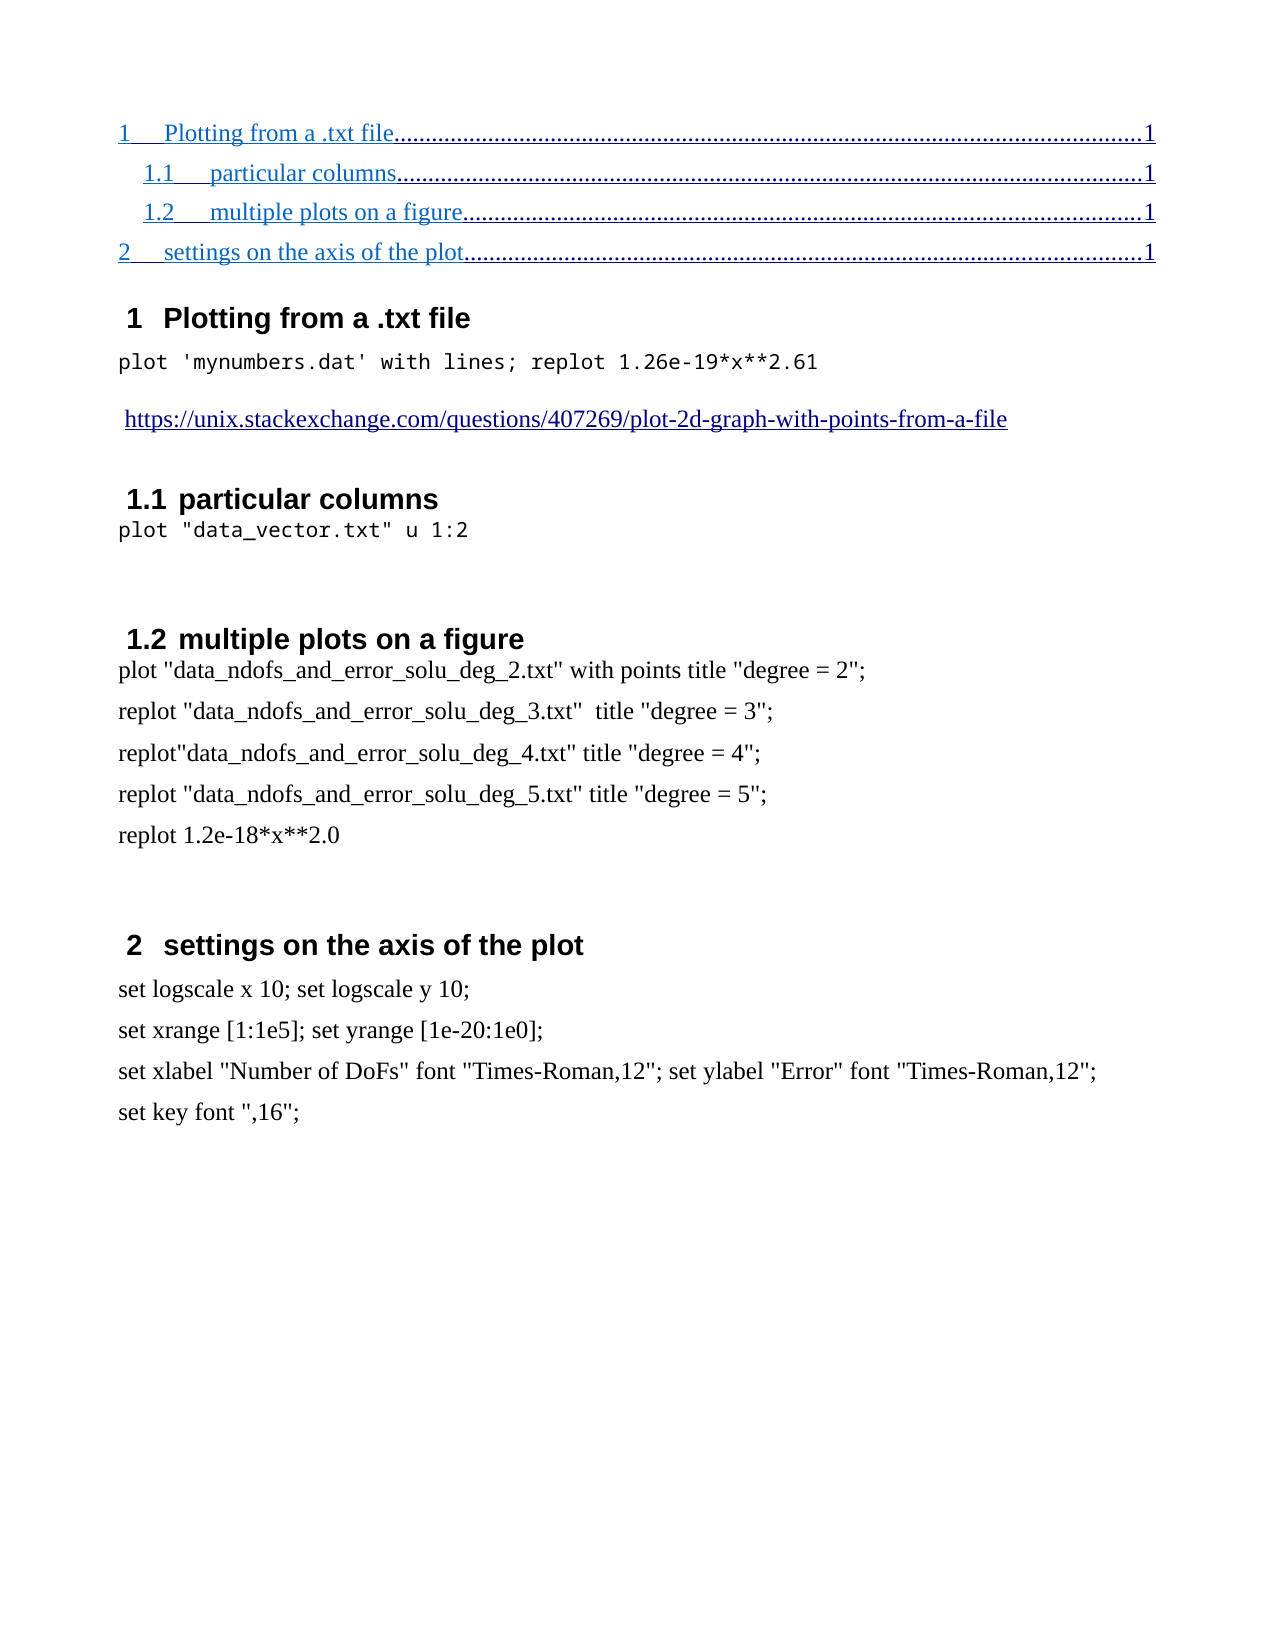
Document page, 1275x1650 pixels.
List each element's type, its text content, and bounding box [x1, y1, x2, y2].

text 2 settings on the axis of the plot 1 [118, 237, 1157, 266]
subtitle Plotting from a .txt file [118, 301, 1157, 334]
text replot 1.2e-18*x**2.0 [118, 820, 1157, 849]
text replot "data_ndofs_and_error_solu_deg_5.txt" title "degree = 5"; [118, 779, 1157, 808]
text https://unix.stackexchange.com/questions/407269/plot-2d-graph-with-points-from-a-file [118, 404, 1157, 433]
text set key font ",16"; [118, 1097, 1157, 1126]
text plot "data_ndofs_and_error_solu_deg_2.txt" with points title "degree = 2"; [118, 655, 1157, 684]
text 1 Plotting from a .txt file 1 [118, 118, 1157, 147]
text 1.1 particular columns 1 [143, 158, 1157, 187]
text set xlabel "Number of DoFs" font "Times-Roman,12"; set ylabel "Error" font "Times-Roman,12"; [118, 1056, 1157, 1085]
text 1.2 multiple plots on a figure 1 [143, 197, 1157, 226]
text set logscale x 10; set logscale y 10; [118, 974, 1157, 1002]
text plot 'mynumbers.dat' with lines; replot 1.26e-19*x**2.61 [118, 347, 1157, 376]
text set xrange [1:1e5]; set yrange [1e-20:1e0]; [118, 1015, 1157, 1044]
text replot"data_ndofs_and_error_solu_deg_4.txt" title "degree = 4"; [118, 738, 1157, 766]
text plot "data_vector.txt" u 1:2 [118, 516, 1157, 544]
text replot "data_ndofs_and_error_solu_deg_3.txt" title "degree = 3"; [118, 696, 1157, 725]
subtitle particular columns [118, 482, 1157, 516]
subtitle settings on the axis of the plot [118, 928, 1157, 961]
subtitle multiple plots on a figure [118, 622, 1157, 655]
